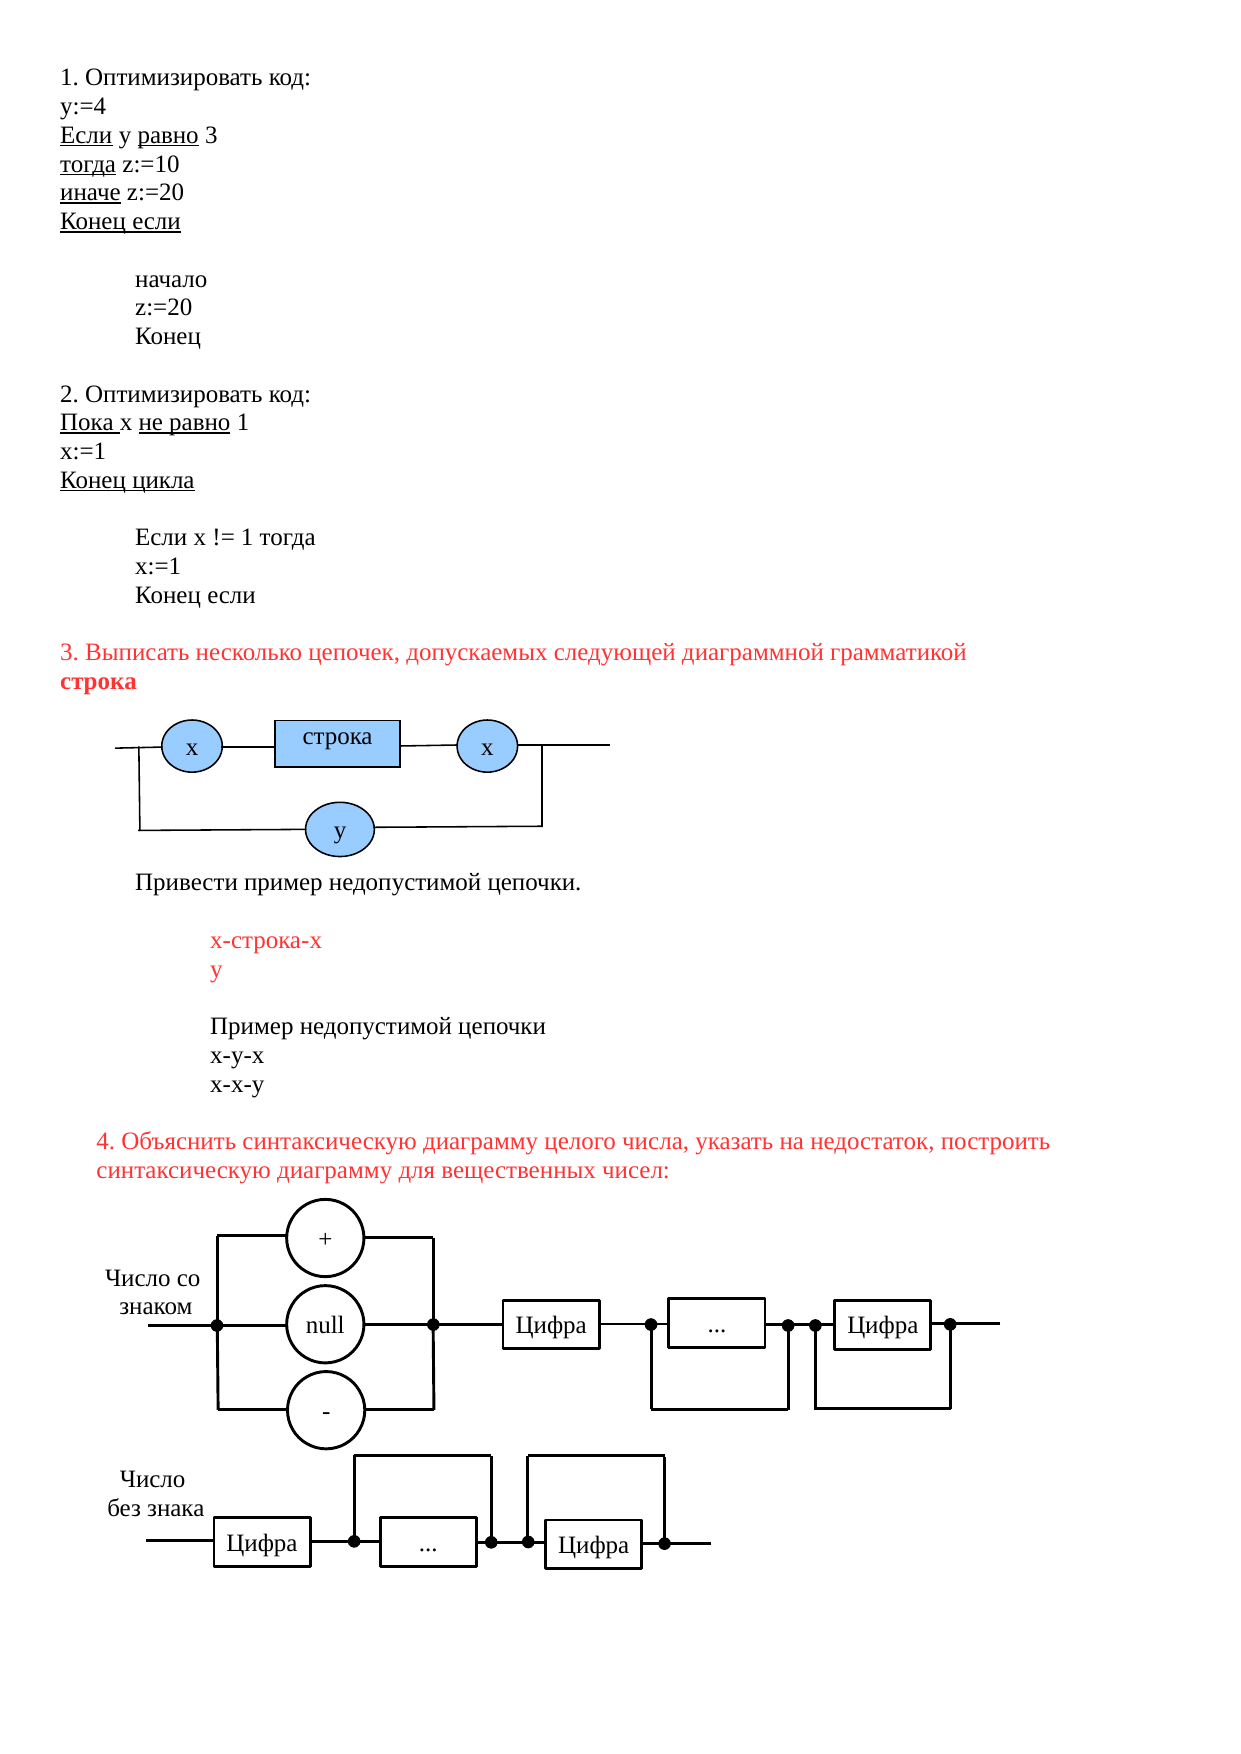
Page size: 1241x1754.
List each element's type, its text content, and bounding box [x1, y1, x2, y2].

text x-x-y [60, 1069, 1182, 1097]
text 3. Выписать несколько цепочек, допускаемых следующей диаграммной грамматикой [60, 637, 1182, 666]
text z:=20 [60, 292, 1182, 321]
text Привести пример недопустимой цепочки. [60, 867, 1182, 896]
text Пример недопустимой цепочки [60, 1011, 1182, 1040]
text y:=4 [60, 91, 1182, 120]
text Если y равно 3 [60, 120, 1182, 149]
text Конец если [60, 580, 1182, 609]
text 4. Объяснить синтаксическую диаграмму целого числа, указать на недостаток, построить синтаксическую диаграмму для вещественных чисел: [96, 1126, 1182, 1184]
text строка [60, 666, 1182, 695]
text Конец если [60, 206, 1182, 235]
text 2. Оптимизировать код: [60, 379, 1182, 407]
text Пока x не равно 1 [60, 407, 1182, 436]
text y [60, 954, 1182, 982]
text тогда z:=10 [60, 149, 1182, 177]
text 1. Оптимизировать код: [60, 62, 1182, 91]
text x-строка-x [60, 925, 1182, 954]
text Если x != 1 тогда [60, 522, 1182, 551]
text иначе z:=20 [60, 177, 1182, 206]
text строка [276, 721, 399, 750]
text Конец [60, 321, 1182, 350]
text Конец цикла [60, 465, 1182, 494]
text начало [60, 264, 1182, 292]
text x:=1 [60, 551, 1182, 580]
text x:=1 [60, 436, 1182, 465]
text x-y-x [60, 1040, 1182, 1069]
